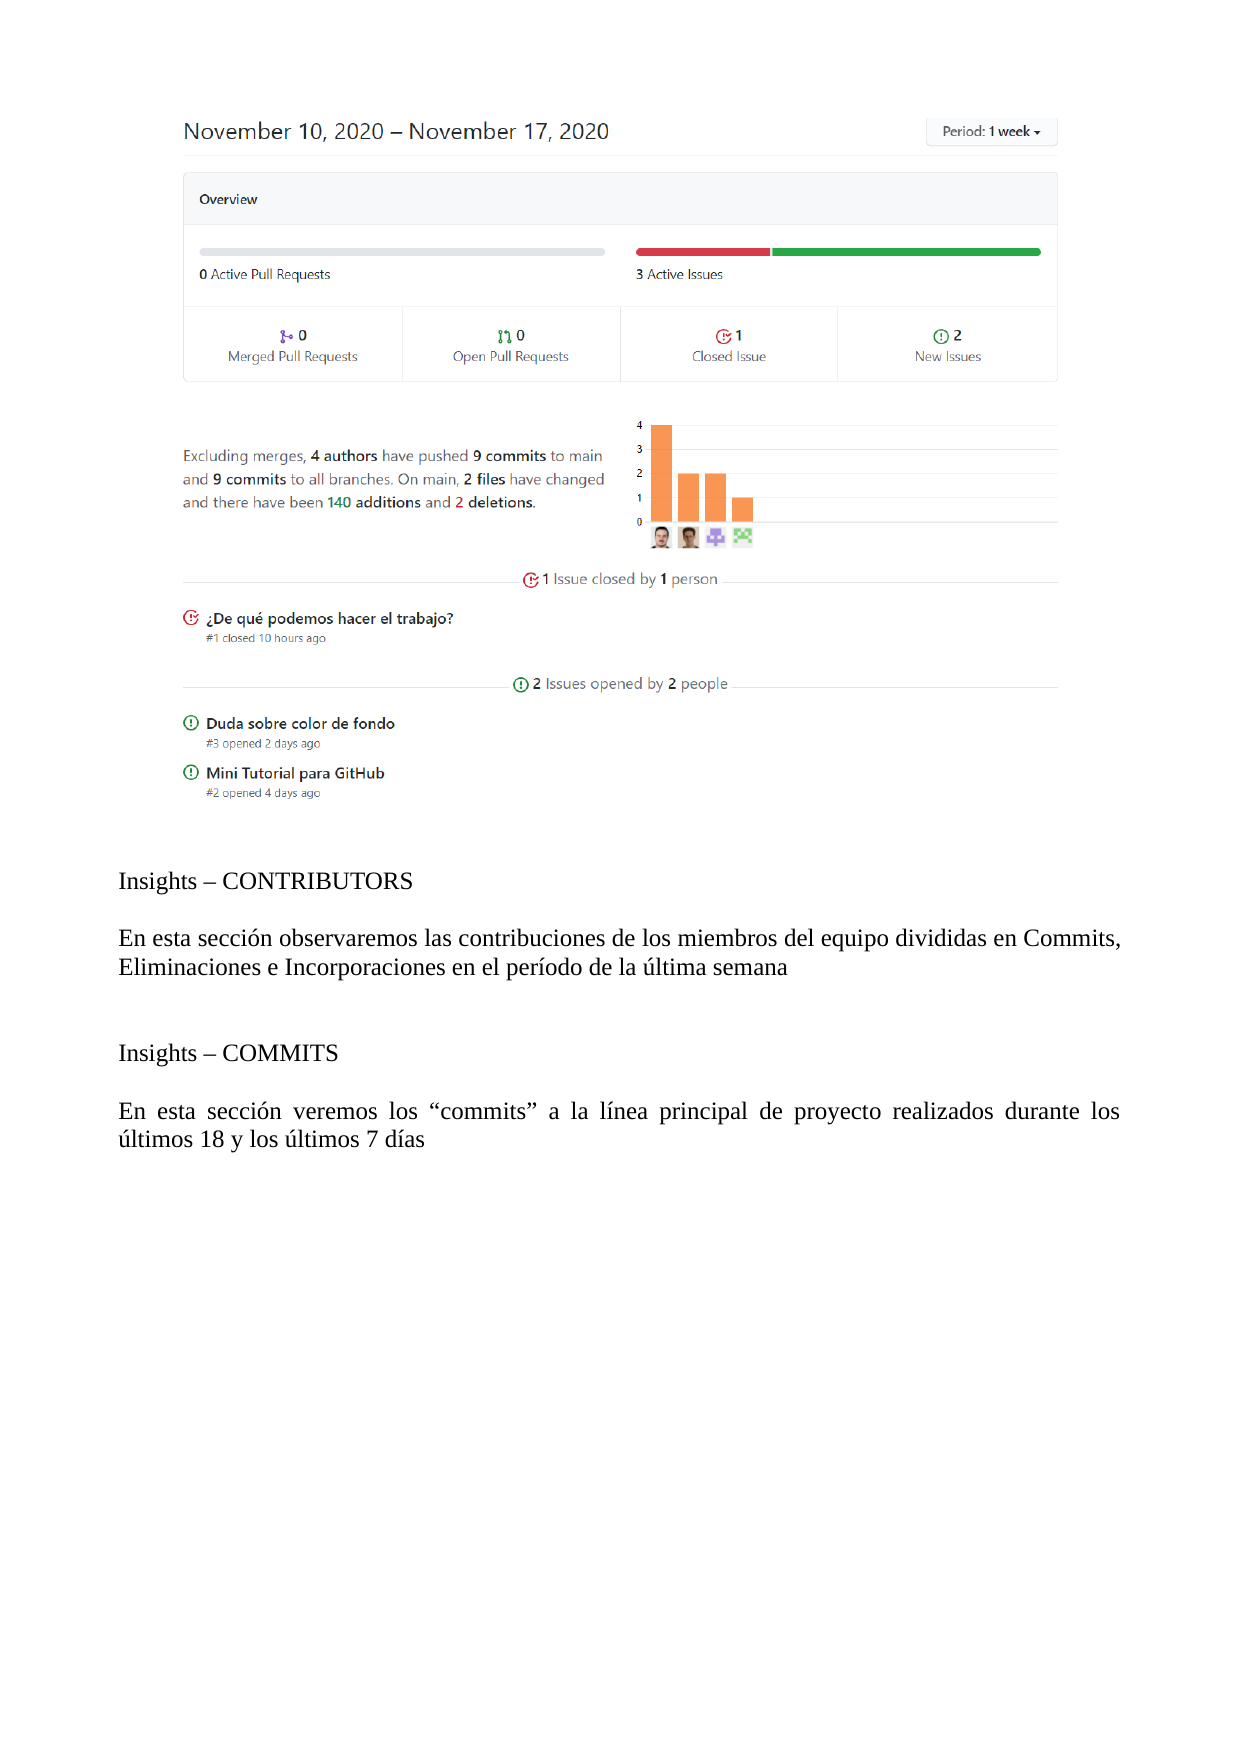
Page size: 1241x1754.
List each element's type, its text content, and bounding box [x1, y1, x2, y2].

text En esta sección veremos los “commits” a la línea principal de proyecto realizados durante los últimos 18 y los últimos 7 días [118, 1096, 1122, 1153]
text Insights – CONTRIBUTORS [118, 866, 1122, 894]
text Insights – COMMITS [118, 1038, 1122, 1067]
text En esta sección observaremos las contribuciones de los miembros del equipo divididas en Commits, Eliminaciones e Incorporaciones en el período de la última semana [118, 923, 1122, 981]
picture [176, 118, 1064, 809]
